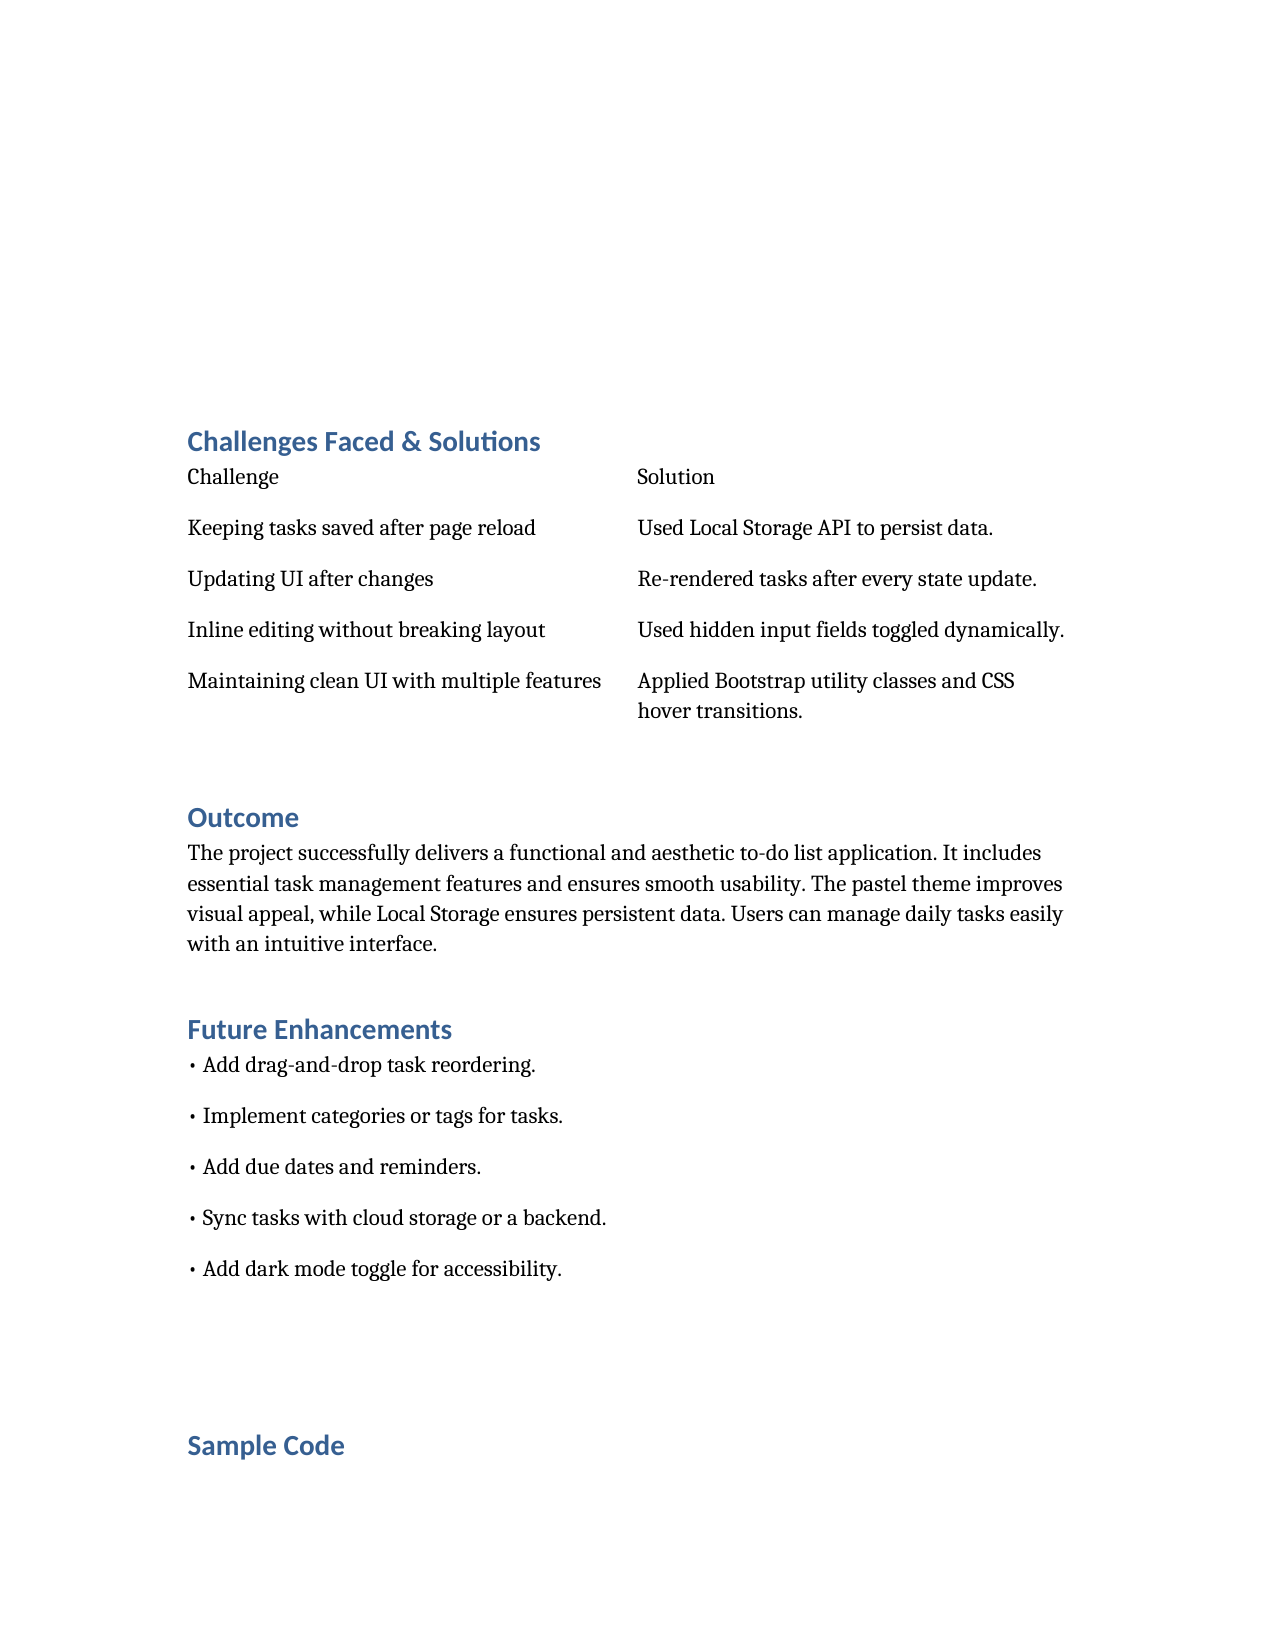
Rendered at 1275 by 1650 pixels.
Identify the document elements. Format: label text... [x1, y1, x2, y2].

table_cell Used Local Storage API to persist data. [626, 515, 1076, 566]
table_cell Keeping tasks saved after page reload [176, 515, 626, 566]
text • Add dark mode toggle for accessibility. [187, 1256, 1087, 1282]
table_header Challenge [176, 464, 626, 515]
table_cell Applied Bootstrap utility classes and CSS hover transitions. [626, 668, 1076, 749]
subtitle Sample Code [187, 1427, 1087, 1463]
text • Sync tasks with cloud storage or a backend. [187, 1205, 1087, 1231]
table_header Solution [626, 464, 1076, 515]
text • Add drag-and-drop task reordering. [187, 1052, 1087, 1078]
text • Implement categories or tags for tasks. [187, 1103, 1087, 1129]
text • Add due dates and reminders. [187, 1154, 1087, 1180]
table_cell Updating UI after changes [176, 566, 626, 617]
table_cell Inline editing without breaking layout [176, 617, 626, 668]
subtitle Future Enhancements [187, 1011, 1087, 1047]
subtitle Challenges Faced & Solutions [187, 423, 1087, 458]
subtitle Outcome [187, 799, 1087, 835]
text The project successfully delivers a functional and aesthetic to-do list application. It includes essential task management features and ensures smooth usability. The pastel theme improves visual appeal, while Local Storage ensures persistent data. Users can manage daily tasks easily with an intuitive interface. [187, 840, 1087, 957]
table_cell Re-rendered tasks after every state update. [626, 566, 1076, 617]
table_cell Maintaining clean UI with multiple features [176, 668, 626, 749]
table_cell Used hidden input fields toggled dynamically. [626, 617, 1076, 668]
